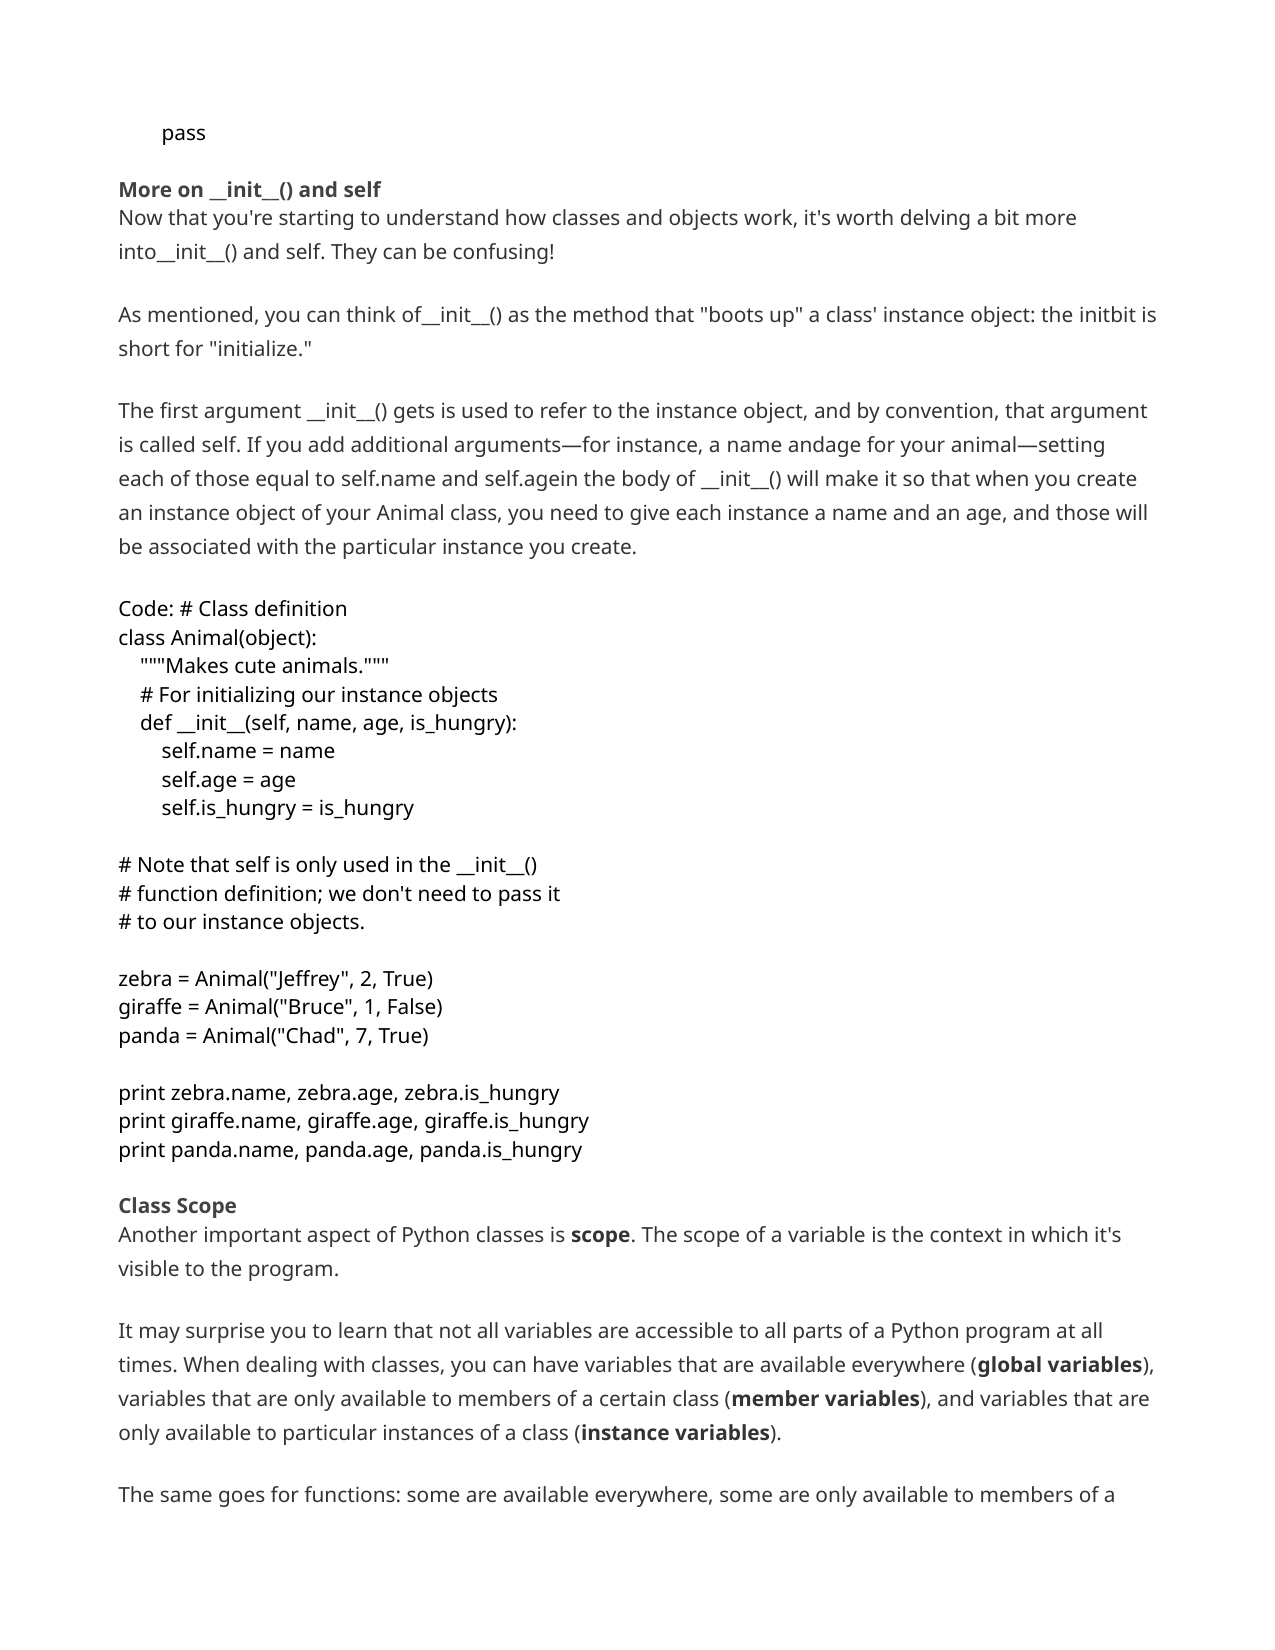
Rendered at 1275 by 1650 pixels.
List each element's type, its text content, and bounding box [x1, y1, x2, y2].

text self.age = age [118, 765, 1157, 793]
text # to our instance objects. [118, 907, 1157, 936]
text Another important aspect of Python classes is scope. The scope of a variable is the context in which it's visible to the program. [118, 1220, 1157, 1282]
text """Makes cute animals.""" [118, 651, 1157, 680]
text The same goes for functions: some are available everywhere, some are only available to members of a [118, 1481, 1157, 1509]
text print zebra.name, zebra.age, zebra.is_hungry [118, 1078, 1157, 1106]
text # function definition; we don't need to pass it [118, 879, 1157, 907]
text print giraffe.name, giraffe.age, giraffe.is_hungry [118, 1106, 1157, 1135]
text class Animal(object): [118, 623, 1157, 651]
text More on __init__() and self [118, 175, 1157, 203]
text pass [118, 118, 1157, 147]
text zebra = Animal("Jeffrey", 2, True) [118, 964, 1157, 992]
text self.is_hungry = is_hungry [118, 793, 1157, 822]
text giraffe = Animal("Bruce", 1, False) [118, 992, 1157, 1021]
text Class Scope [118, 1192, 1157, 1220]
text Now that you're starting to understand how classes and objects work, it's worth delving a bit more into__init__() and self. They can be confusing! [118, 203, 1157, 266]
text panda = Animal("Chad", 7, True) [118, 1021, 1157, 1049]
text It may surprise you to learn that not all variables are accessible to all parts of a Python program at all times. When dealing with classes, you can have variables that are available everywhere (global variables), variables that are only available to members of a certain class (member variables), and variables that are only available to particular instances of a class (instance variables). [118, 1316, 1157, 1447]
text The first argument __init__() gets is used to refer to the instance object, and by convention, that argument is called self. If you add additional arguments—for instance, a name andage for your animal—setting each of those equal to self.name and self.agein the body of __init__() will make it so that when you create an instance object of your Animal class, you need to give each instance a name and an age, and those will be associated with the particular instance you create. [118, 396, 1157, 561]
text print panda.name, panda.age, panda.is_hungry [118, 1135, 1157, 1163]
text self.name = name [118, 737, 1157, 765]
text Code: # Class definition [118, 594, 1157, 623]
text def __init__(self, name, age, is_hungry): [118, 708, 1157, 737]
text As mentioned, you can think of__init__() as the method that "boots up" a class' instance object: the initbit is short for "initialize." [118, 300, 1157, 362]
text # For initializing our instance objects [118, 680, 1157, 708]
text # Note that self is only used in the __init__() [118, 850, 1157, 879]
